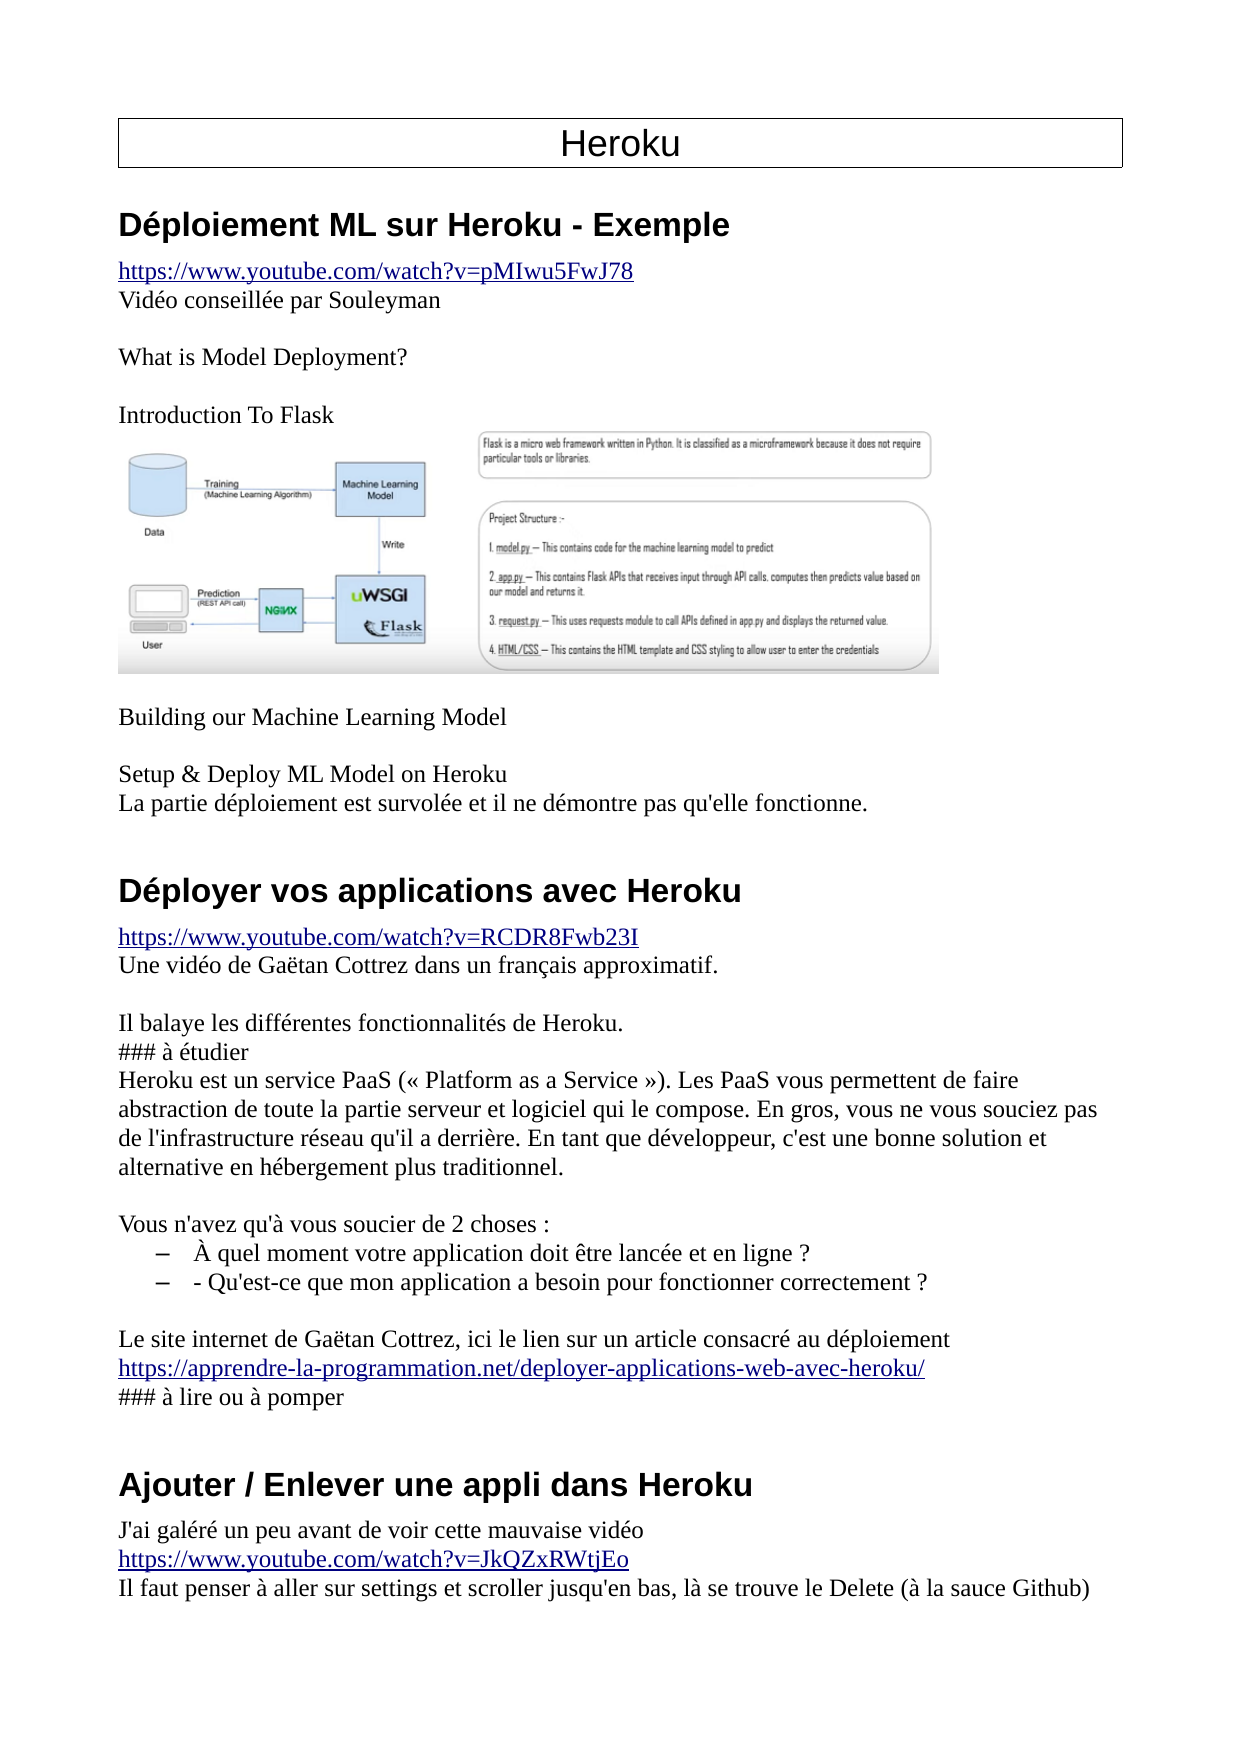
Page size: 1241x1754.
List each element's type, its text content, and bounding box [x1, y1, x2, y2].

text Il balaye les différentes fonctionnalités de Heroku. [118, 1008, 1122, 1037]
text What is Model Deployment? [118, 342, 1122, 371]
text Le site internet de Gaëtan Cottrez, ici le lien sur un article consacré au déploiement [118, 1324, 1122, 1353]
list - Qu'est-ce que mon application a besoin pour fonctionner correctement ? [156, 1267, 1122, 1296]
list À quel moment votre application doit être lancée et en ligne ? [156, 1238, 1122, 1267]
text https://www.youtube.com/watch?v=JkQZxRWtjEo [118, 1544, 1122, 1573]
text Building our Machine Learning Model [118, 702, 1122, 731]
text https://www.youtube.com/watch?v=pMIwu5FwJ78 [118, 256, 1122, 285]
text Introduction To Flask [118, 400, 1122, 428]
text https://apprendre-la-programmation.net/deployer-applications-web-avec-heroku/ [118, 1353, 1122, 1382]
text Setup & Deploy ML Model on Heroku [118, 759, 1122, 788]
text https://www.youtube.com/watch?v=RCDR8Fwb23I [118, 922, 1122, 951]
text La partie déploiement est survolée et il ne démontre pas qu'elle fonctionne. [118, 788, 1122, 817]
subtitle Déploiement ML sur Heroku - Exemple [118, 205, 1122, 243]
subtitle Ajouter / Enlever une appli dans Heroku [118, 1464, 1122, 1503]
subtitle Déployer vos applications avec Heroku [118, 871, 1122, 909]
text Une vidéo de Gaëtan Cottrez dans un français approximatif. [118, 951, 1122, 979]
text Heroku est un service PaaS (« Platform as a Service »). Les PaaS vous permettent de faire abstraction de toute la partie serveur et logiciel qui le compose. En gros, vous ne vous souciez pas de l'infrastructure réseau qu'il a derrière. En tant que développeur, c'est une bonne solution et alternative en hébergement plus traditionnel. [118, 1066, 1122, 1181]
text Vous n'avez qu'à vous soucier de 2 choses : [118, 1209, 1122, 1238]
subtitle Heroku [119, 119, 1122, 167]
text ### à lire ou à pomper [118, 1382, 1122, 1411]
picture [118, 428, 939, 674]
text Vidéo conseillée par Souleyman [118, 285, 1122, 313]
text Il faut penser à aller sur settings et scroller jusqu'en bas, là se trouve le Delete (à la sauce Github) [118, 1573, 1122, 1602]
text ### à étudier [118, 1037, 1122, 1066]
text J'ai galéré un peu avant de voir cette mauvaise vidéo [118, 1516, 1122, 1544]
